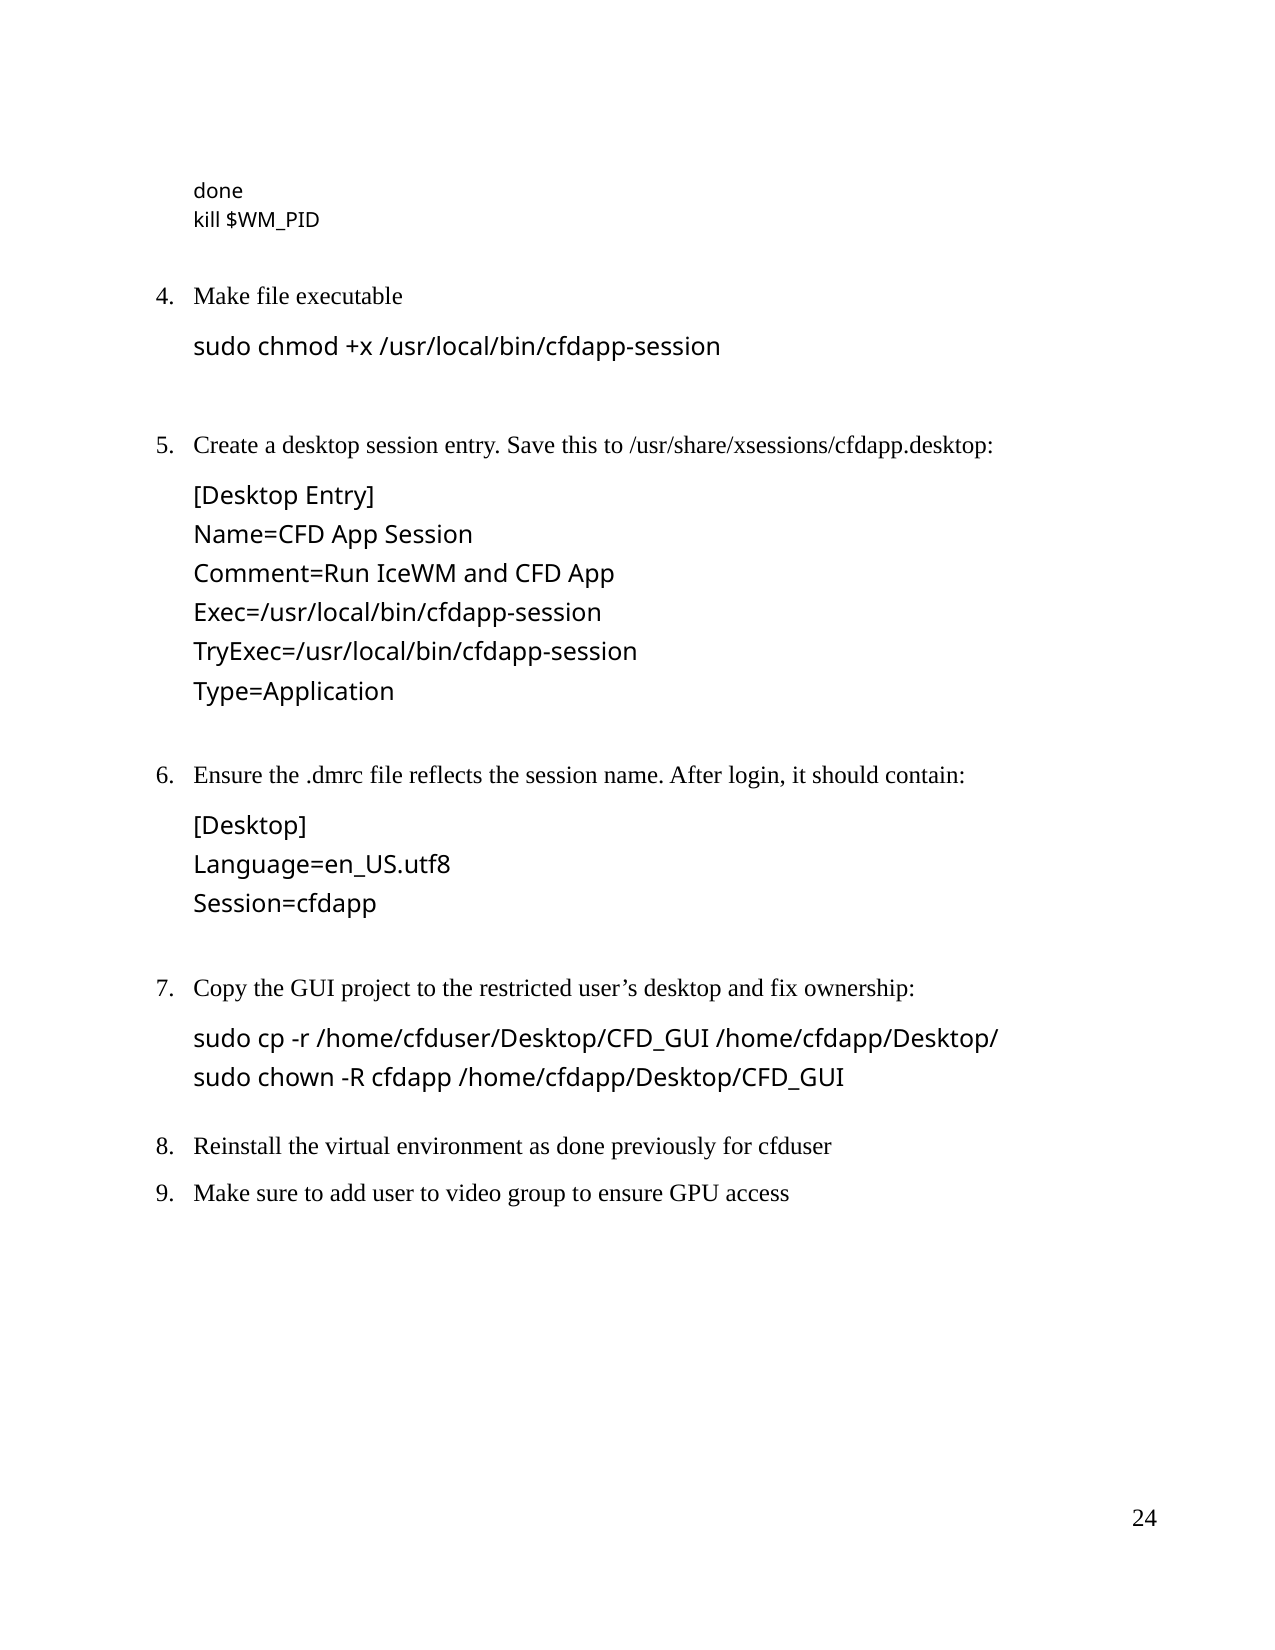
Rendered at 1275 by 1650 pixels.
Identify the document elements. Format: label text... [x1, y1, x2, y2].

list kill $WM_PID [156, 205, 1157, 233]
list Session=cfdapp [156, 886, 1157, 920]
list Name=CFD App Session [156, 517, 1157, 551]
list [Desktop Entry] [156, 477, 1157, 511]
list sudo chmod +x /usr/local/bin/cfdapp-session [156, 328, 1157, 362]
list sudo chown -R cfdapp /home/cfdapp/Desktop/CFD_GUI [156, 1059, 1157, 1127]
list TryExec=/usr/local/bin/cfdapp-session [156, 634, 1157, 668]
list Ensure the .dmrc file reflects the session name. After login, it should contain: [156, 760, 1157, 789]
list Reinstall the virtual environment as done previously for cfduser [156, 1131, 1157, 1159]
list Exec=/usr/local/bin/cfdapp-session [156, 595, 1157, 629]
list Make sure to add user to video group to ensure GPU access [156, 1178, 1157, 1207]
list Create a desktop session entry. Save this to /usr/share/xsessions/cfdapp.desktop: [156, 430, 1157, 458]
list done [156, 176, 1157, 205]
list Comment=Run IceWM and CFD App [156, 556, 1157, 590]
list Type=Application [156, 673, 1157, 707]
list [Desktop] [156, 808, 1157, 842]
list Make file executable [156, 281, 1157, 309]
list Copy the GUI project to the restricted user’s desktop and fix ownership: [156, 973, 1157, 1001]
list sudo cp -r /home/cfduser/Desktop/CFD_GUI /home/cfdapp/Desktop/ [156, 1020, 1157, 1054]
list Language=en_US.utf8 [156, 847, 1157, 881]
